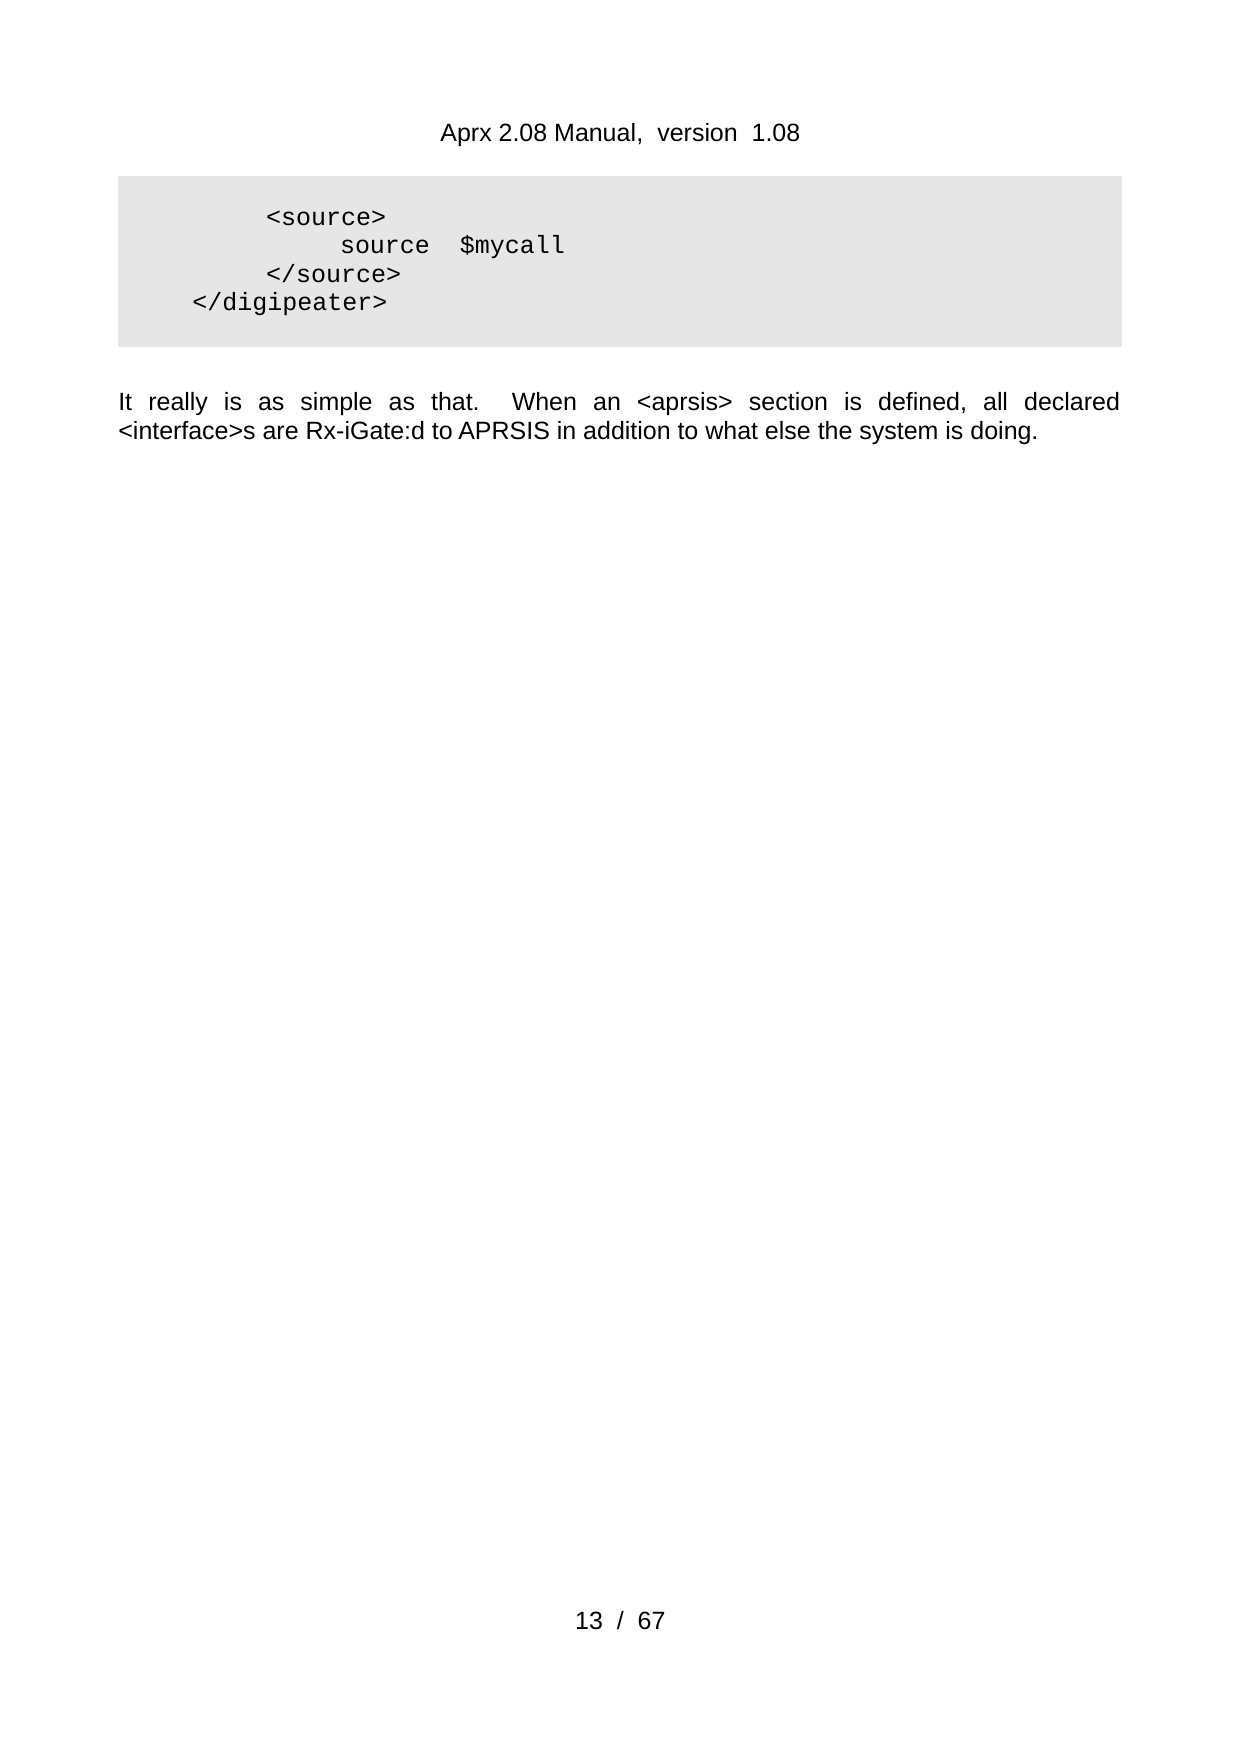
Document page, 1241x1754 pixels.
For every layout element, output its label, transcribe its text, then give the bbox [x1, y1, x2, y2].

text It really is as simple as that. When an <aprsis> section is defined, all declared <interface>s are Rx-iGate:d to APRSIS in addition to what else the system is doing. [118, 387, 1122, 445]
text <source> [118, 205, 1122, 233]
text </digipeater> [118, 290, 1122, 318]
text source $mycall [118, 233, 1122, 261]
text </source> [118, 261, 1122, 290]
